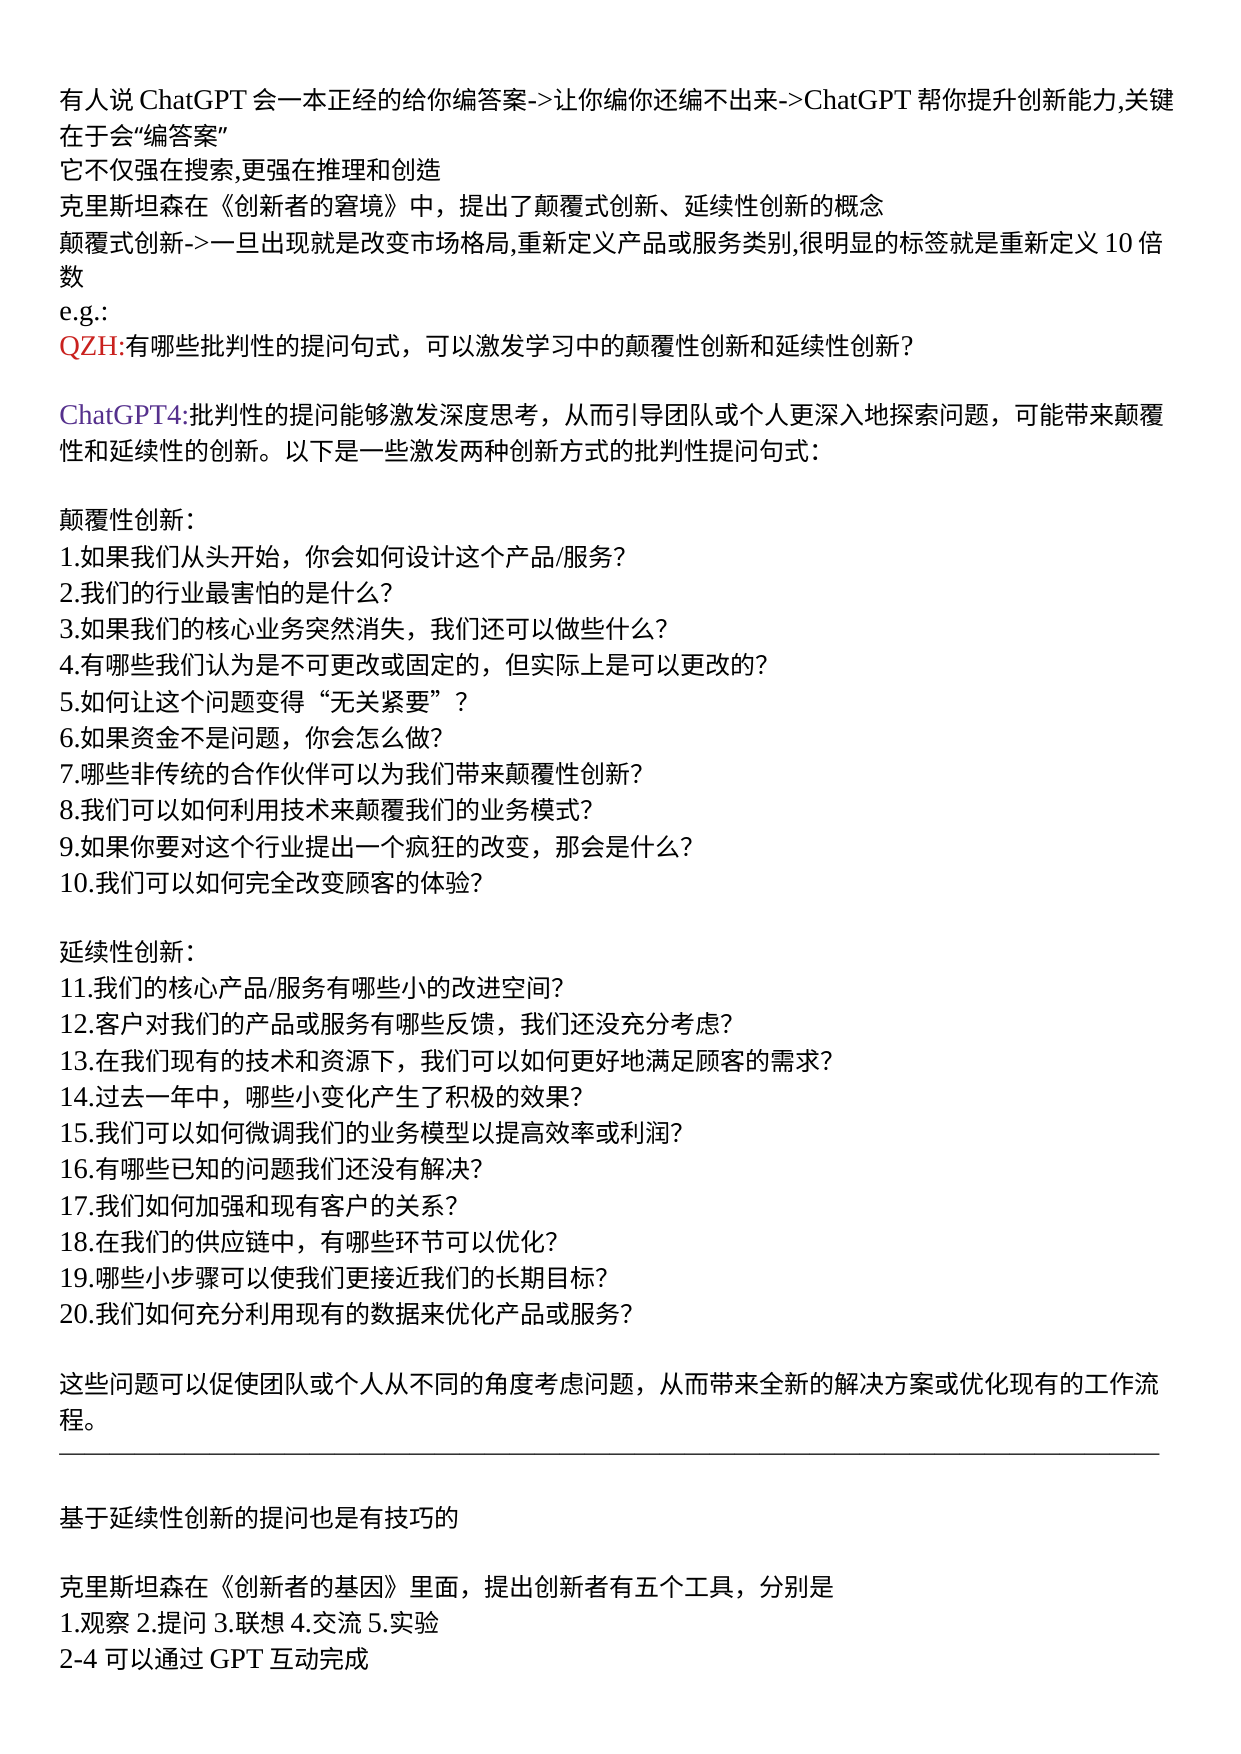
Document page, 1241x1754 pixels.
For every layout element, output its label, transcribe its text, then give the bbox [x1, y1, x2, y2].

text 颠覆性创新： [59, 501, 1181, 537]
text ———————————————————————————————————————————— [59, 1437, 1181, 1465]
text 6.如果资金不是问题，你会怎么做？ [59, 718, 1181, 754]
text 19.哪些小步骤可以使我们更接近我们的长期目标？ [59, 1259, 1181, 1295]
text 7.哪些非传统的合作伙伴可以为我们带来颠覆性创新？ [59, 754, 1181, 791]
text 有人说ChatGPT会一本正经的给你编答案->让你编你还编不出来->ChatGPT帮你提升创新能力,关键在于会“编答案” [59, 80, 1181, 153]
text 2-4 可以通过GPT互动完成 [59, 1640, 1181, 1676]
text 16.有哪些已知的问题我们还没有解决？ [59, 1150, 1181, 1186]
text 10.我们可以如何完全改变顾客的体验？ [59, 863, 1181, 899]
text 12.客户对我们的产品或服务有哪些反馈，我们还没充分考虑？ [59, 1005, 1181, 1041]
text 18.在我们的供应链中，有哪些环节可以优化？ [59, 1222, 1181, 1259]
text 克里斯坦森在《创新者的基因》里面，提出创新者有五个工具，分别是 [59, 1567, 1181, 1604]
text QZH:有哪些批判性的提问句式，可以激发学习中的颠覆性创新和延续性创新? [59, 326, 1181, 362]
text 1.观察 2.提问 3.联想 4.交流 5.实验 [59, 1604, 1181, 1640]
text 克里斯坦森在《创新者的窘境》中，提出了颠覆式创新、延续性创新的概念 [59, 187, 1181, 223]
text 17.我们如何加强和现有客户的关系？ [59, 1186, 1181, 1222]
text 1.如果我们从头开始，你会如何设计这个产品/服务？ [59, 537, 1181, 573]
text 4.有哪些我们认为是不可更改或固定的，但实际上是可以更改的？ [59, 646, 1181, 682]
text 3.如果我们的核心业务突然消失，我们还可以做些什么？ [59, 609, 1181, 646]
text e.g.: [59, 293, 1181, 326]
text 11.我们的核心产品/服务有哪些小的改进空间？ [59, 969, 1181, 1005]
text 20.我们如何充分利用现有的数据来优化产品或服务？ [59, 1295, 1181, 1331]
text 2.我们的行业最害怕的是什么？ [59, 573, 1181, 609]
text 延续性创新： [59, 932, 1181, 969]
text 基于延续性创新的提问也是有技巧的 [59, 1498, 1181, 1534]
text 5.如何让这个问题变得“无关紧要”？ [59, 682, 1181, 718]
text 14.过去一年中，哪些小变化产生了积极的效果？ [59, 1077, 1181, 1114]
text 这些问题可以促使团队或个人从不同的角度考虑问题，从而带来全新的解决方案或优化现有的工作流程。 [59, 1364, 1181, 1437]
text 13.在我们现有的技术和资源下，我们可以如何更好地满足顾客的需求？ [59, 1041, 1181, 1077]
text ChatGPT4:批判性的提问能够激发深度思考，从而引导团队或个人更深入地探索问题，可能带来颠覆性和延续性的创新。以下是一些激发两种创新方式的批判性提问句式： [59, 395, 1181, 468]
text 颠覆式创新->一旦出现就是改变市场格局,重新定义产品或服务类别,很明显的标签就是重新定义10倍数 [59, 223, 1181, 293]
text 8.我们可以如何利用技术来颠覆我们的业务模式？ [59, 791, 1181, 827]
text 它不仅强在搜索,更强在推理和创造 [59, 153, 1181, 187]
text 9.如果你要对这个行业提出一个疯狂的改变，那会是什么？ [59, 827, 1181, 863]
text 15.我们可以如何微调我们的业务模型以提高效率或利润？ [59, 1114, 1181, 1150]
